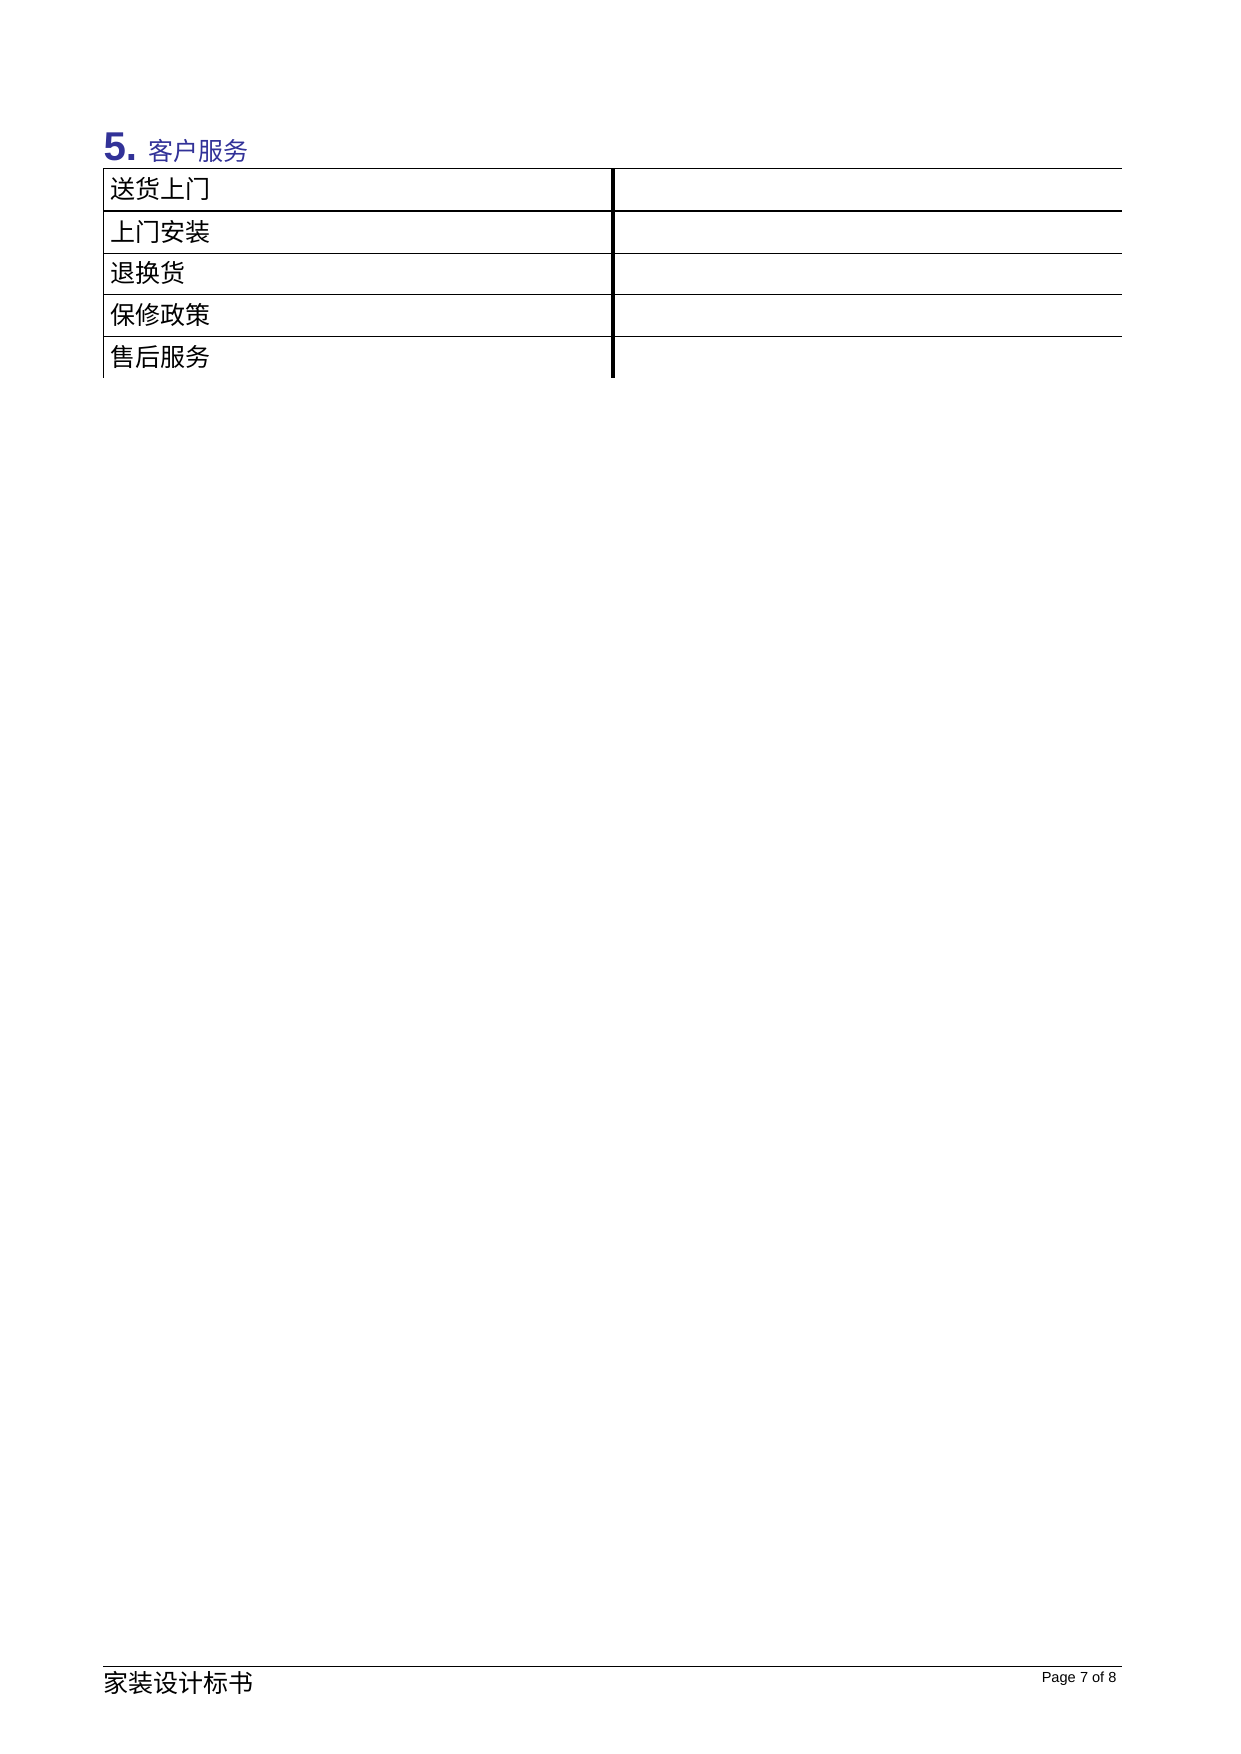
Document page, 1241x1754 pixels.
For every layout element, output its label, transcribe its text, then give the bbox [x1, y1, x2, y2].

table_cell 退换货 [104, 254, 611, 294]
subtitle 5. 客户服务 [103, 122, 1122, 168]
table_header 送货上门 [104, 169, 611, 210]
table_cell [615, 212, 1122, 253]
table_cell 售后服务 [104, 337, 611, 378]
table_cell 上门安装 [104, 212, 611, 253]
table_cell [615, 254, 1122, 294]
table_cell [615, 295, 1122, 336]
table_cell 保修政策 [104, 295, 611, 336]
table_cell [615, 337, 1122, 378]
table_header [615, 169, 1122, 210]
